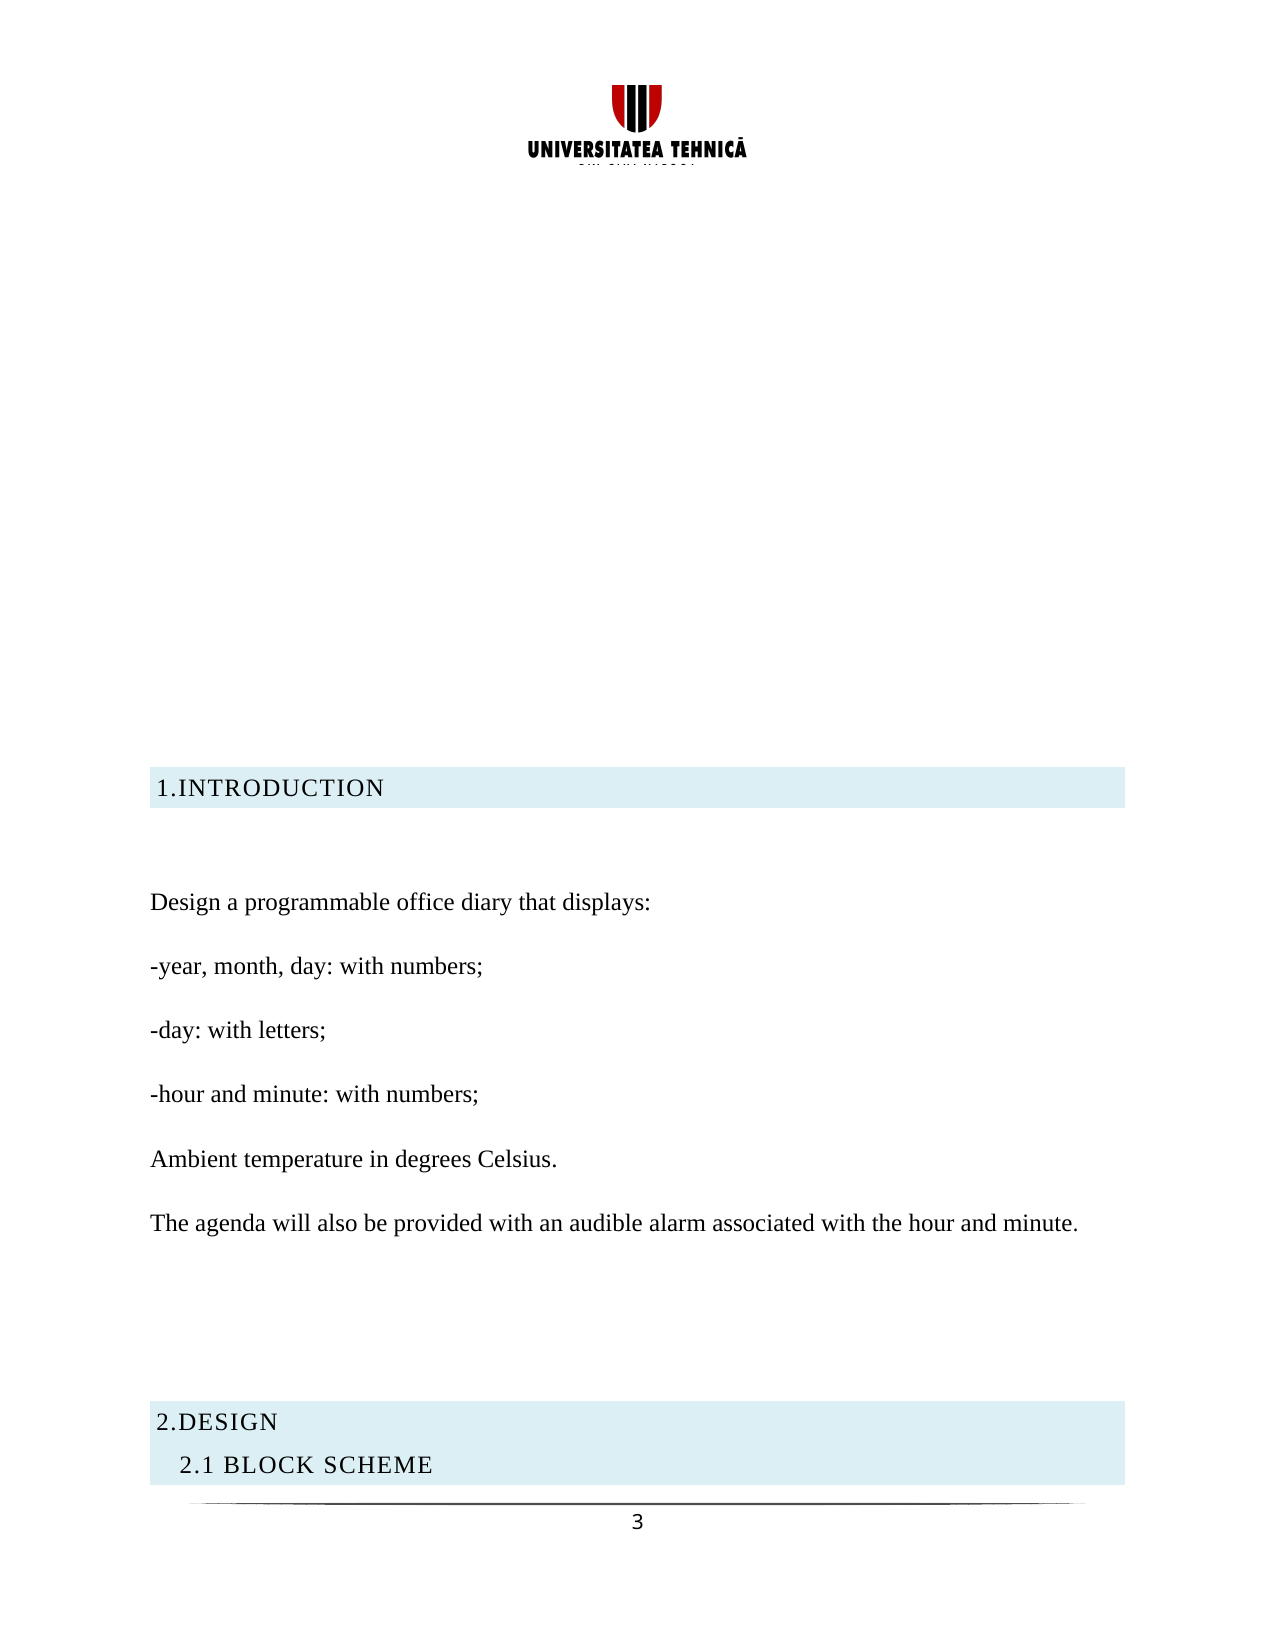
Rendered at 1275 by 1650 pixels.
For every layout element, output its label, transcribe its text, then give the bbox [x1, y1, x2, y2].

subtitle 2.Design [156, 1407, 1119, 1436]
text -hour and minute: with numbers; [150, 1079, 1125, 1108]
subtitle 1.Introduction [156, 773, 1119, 802]
subtitle 2.1 Block scheme [156, 1444, 1119, 1479]
text Design a programmable office diary that displays: [150, 887, 1125, 915]
text -day: with letters; [150, 1015, 1125, 1044]
text -year, month, day: with numbers; [150, 951, 1125, 979]
text Ambient temperature in degrees Celsius. [150, 1144, 1125, 1172]
text The agenda will also be provided with an audible alarm associated with the hour and minute. [150, 1208, 1125, 1237]
